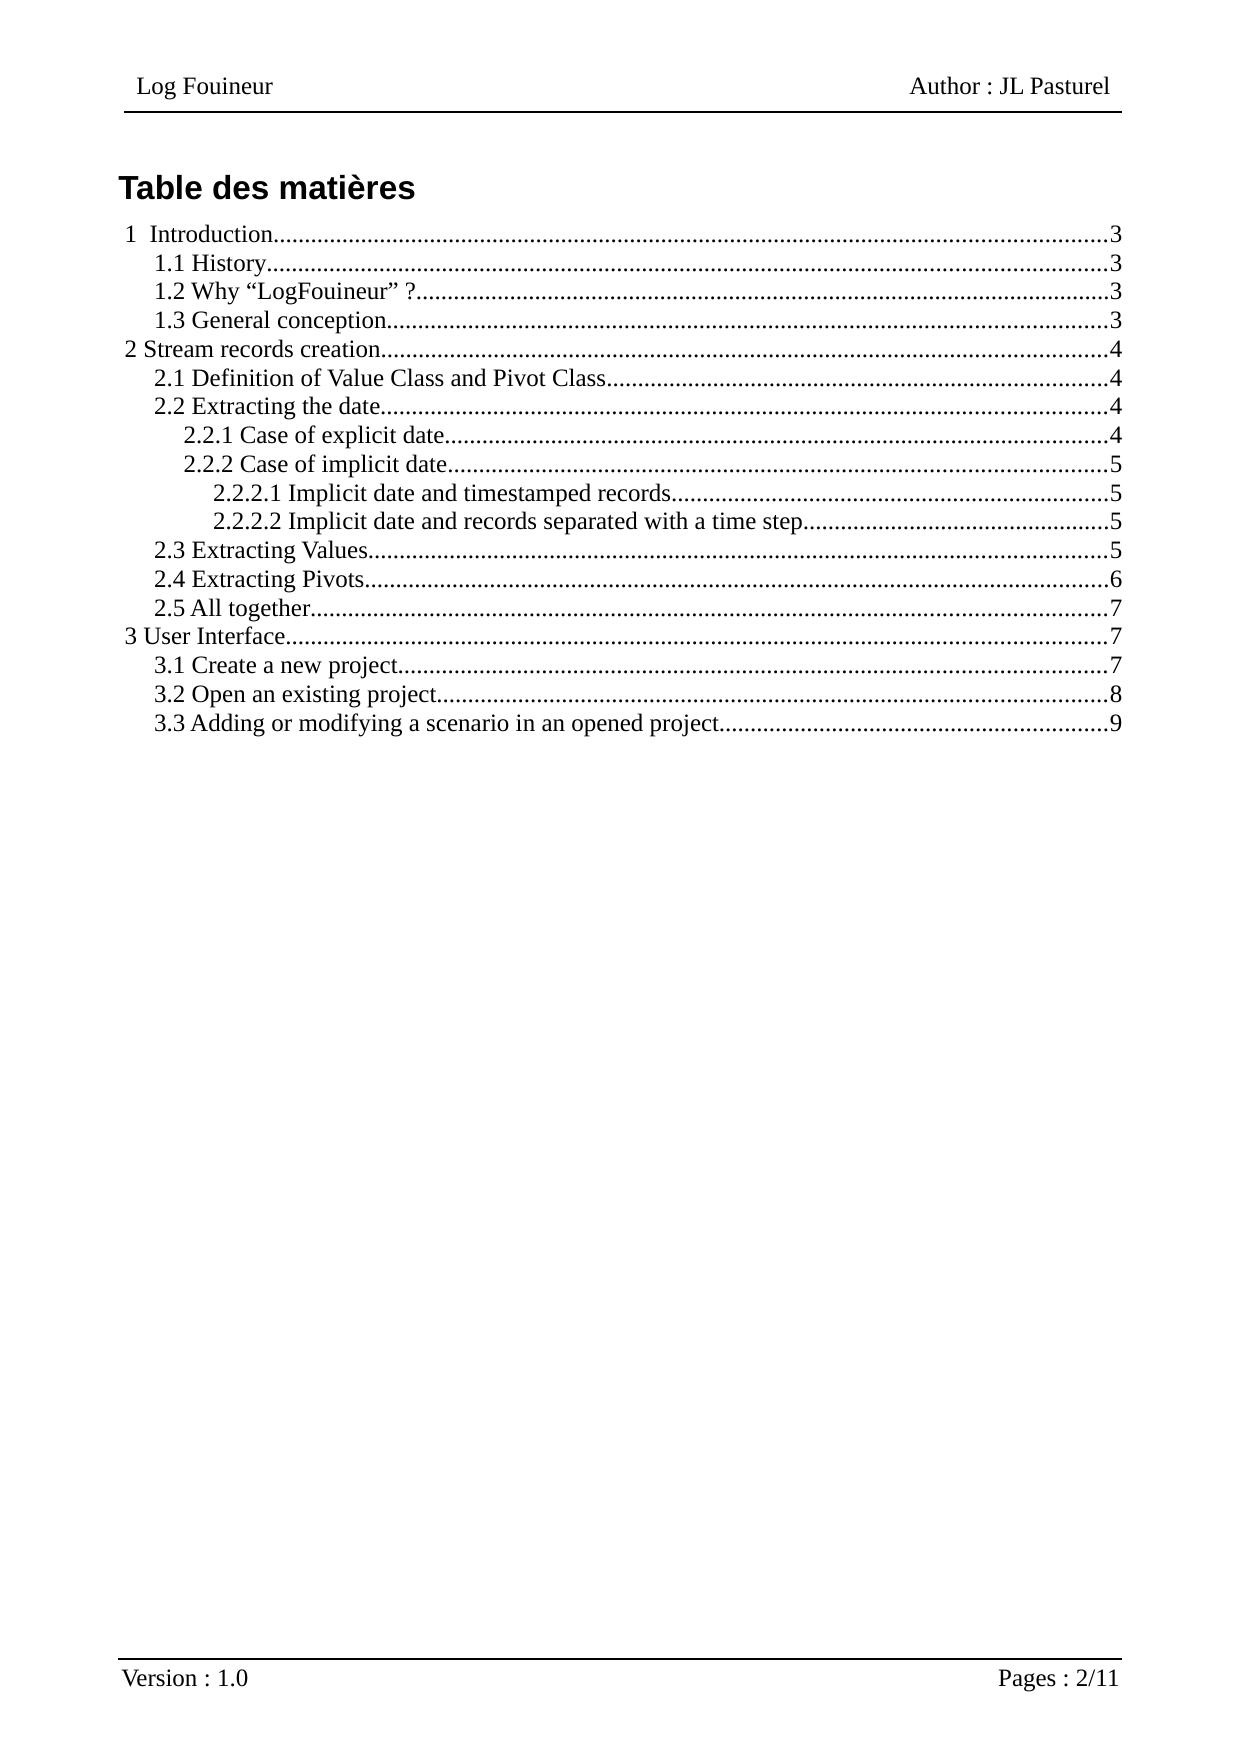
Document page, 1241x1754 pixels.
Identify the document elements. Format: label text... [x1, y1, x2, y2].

text 2.3 Extracting Values 5 [148, 535, 1122, 564]
text 3.3 Adding or modifying a scenario in an opened project 9 [148, 708, 1122, 736]
text 2.5 All together 7 [148, 593, 1122, 621]
text 2.1 Definition of Value Class and Pivot Class 4 [148, 363, 1122, 391]
text 1.2 Why “LogFouineur” ? 3 [148, 276, 1122, 305]
text 3 User Interface 7 [118, 621, 1122, 650]
text 1.1 History 3 [148, 248, 1122, 276]
text 3.1 Create a new project 7 [148, 650, 1122, 679]
subtitle Table des matières [118, 168, 1122, 206]
text 2.2.2.2 Implicit date and records separated with a time step 5 [207, 506, 1122, 535]
text 2.2 Extracting the date 4 [148, 391, 1122, 420]
text 1 Introduction 3 [118, 219, 1122, 248]
text 2.2.2.1 Implicit date and timestamped records 5 [207, 478, 1122, 506]
text 1.3 General conception 3 [148, 305, 1122, 334]
text 2.2.2 Case of implicit date 5 [177, 449, 1122, 478]
text 3.2 Open an existing project 8 [148, 679, 1122, 708]
text 2 Stream records creation 4 [118, 334, 1122, 363]
text 2.2.1 Case of explicit date 4 [177, 420, 1122, 449]
text 2.4 Extracting Pivots 6 [148, 564, 1122, 593]
